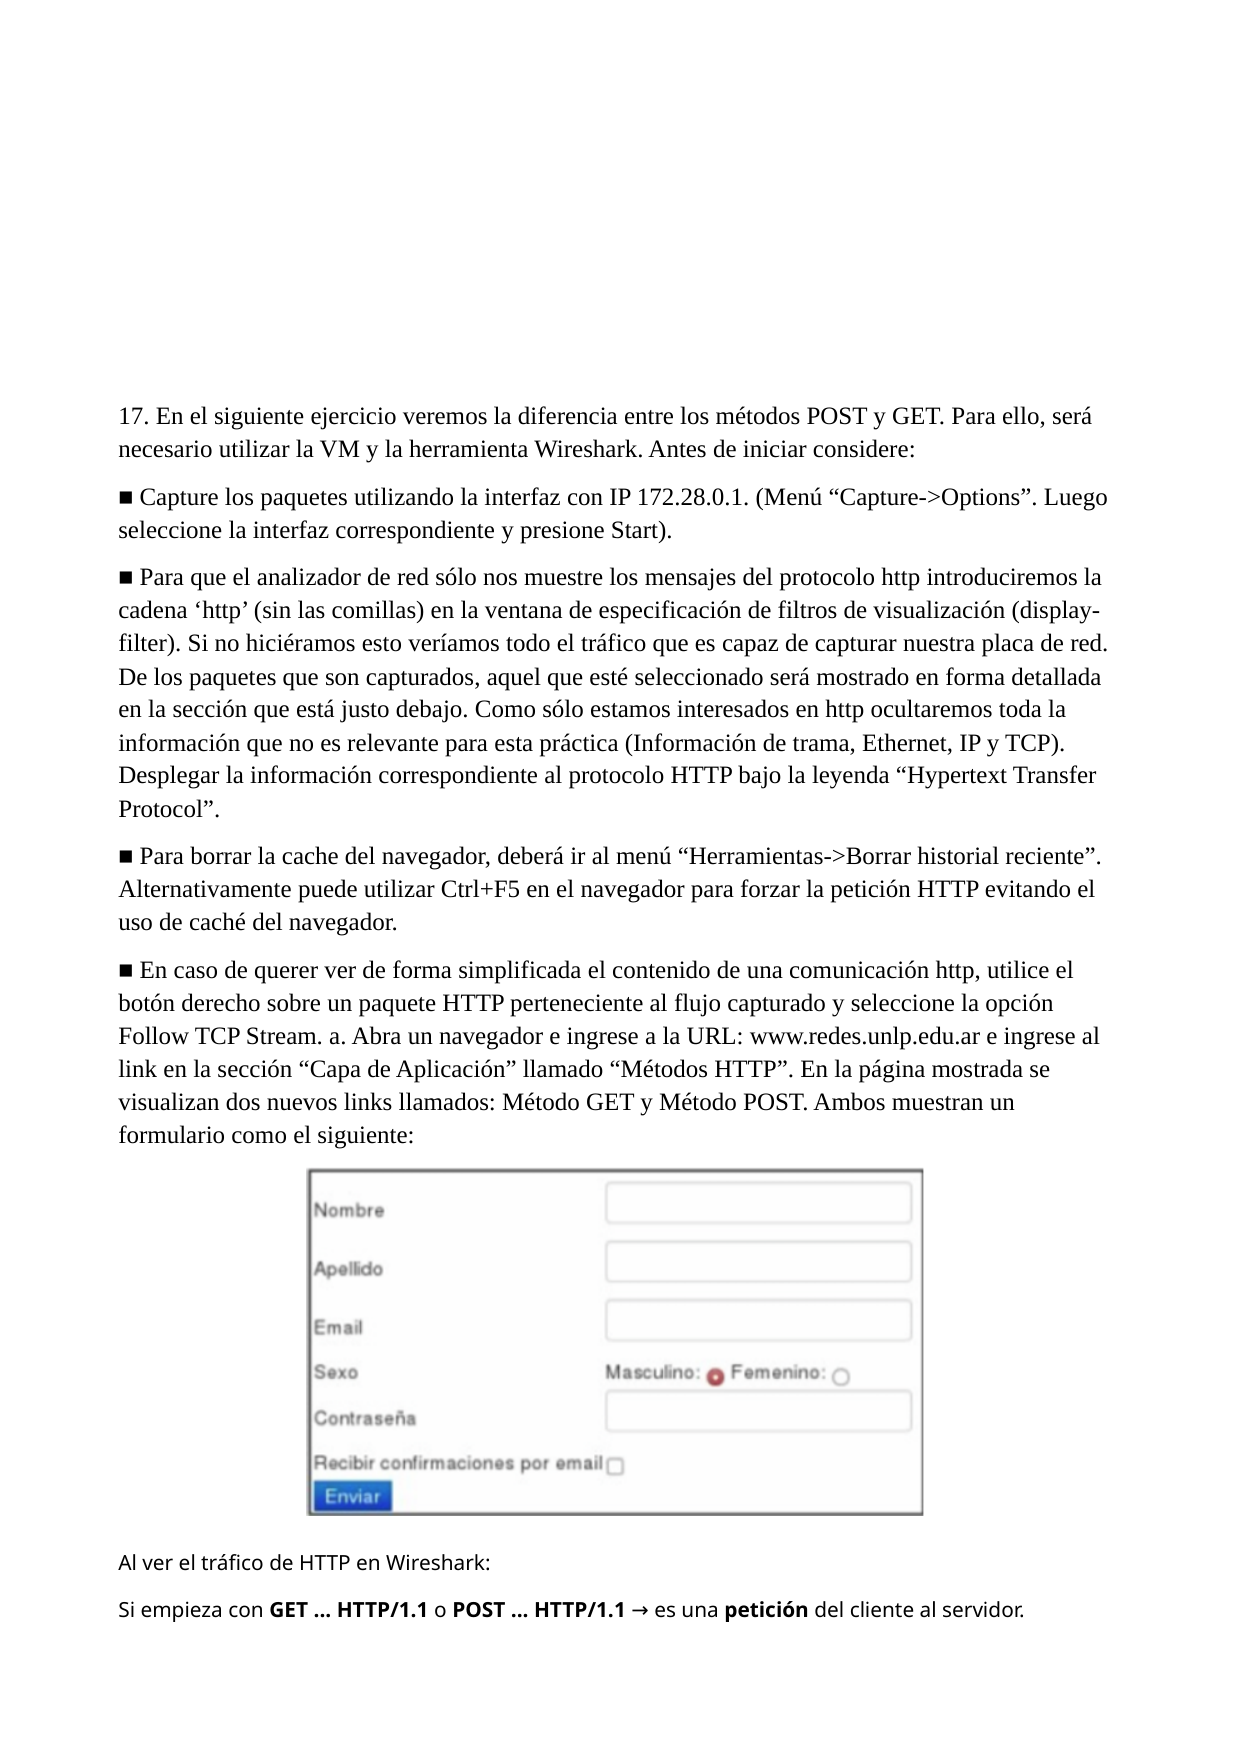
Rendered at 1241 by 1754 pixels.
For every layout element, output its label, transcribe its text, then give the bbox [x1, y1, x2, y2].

text Al ver el tráfico de HTTP en Wireshark: [118, 1548, 1122, 1577]
text ■ En caso de querer ver de forma simplificada el contenido de una comunicación http, utilice el botón derecho sobre un paquete HTTP perteneciente al flujo capturado y seleccione la opción Follow TCP Stream. a. Abra un navegador e ingrese a la URL: www.redes.unlp.edu.ar e ingrese al link en la sección “Capa de Aplicación” llamado “Métodos HTTP”. En la página mostrada se visualizan dos nuevos links llamados: Método GET y Método POST. Ambos muestran un formulario como el siguiente: [118, 955, 1122, 1149]
text Si empieza con GET ... HTTP/1.1 o POST ... HTTP/1.1 → es una petición del cliente al servidor. [118, 1596, 1122, 1624]
text ■ Capture los paquetes utilizando la interfaz con IP 172.28.0.1. (Menú “Capture->Options”. Luego seleccione la interfaz correspondiente y presione Start). [118, 482, 1122, 544]
text ■ Para borrar la cache del navegador, deberá ir al menú “Herramientas->Borrar historial reciente”. Alternativamente puede utilizar Ctrl+F5 en el navegador para forzar la petición HTTP evitando el uso de caché del navegador. [118, 841, 1122, 936]
text ■ Para que el analizador de red sólo nos muestre los mensajes del protocolo http introduciremos la cadena ‘http’ (sin las comillas) en la ventana de especificación de filtros de visualización (display-filter). Si no hiciéramos esto veríamos todo el tráfico que es capaz de capturar nuestra placa de red. De los paquetes que son capturados, aquel que esté seleccionado será mostrado en forma detallada en la sección que está justo debajo. Como sólo estamos interesados en http ocultaremos toda la información que no es relevante para esta práctica (Información de trama, Ethernet, IP y TCP). Desplegar la información correspondiente al protocolo HTTP bajo la leyenda “Hypertext Transfer Protocol”. [118, 562, 1122, 822]
text 17. En el siguiente ejercicio veremos la diferencia entre los métodos POST y GET. Para ello, será necesario utilizar la VM y la herramienta Wireshark. Antes de iniciar considere: [118, 401, 1122, 463]
picture [305, 1167, 936, 1516]
